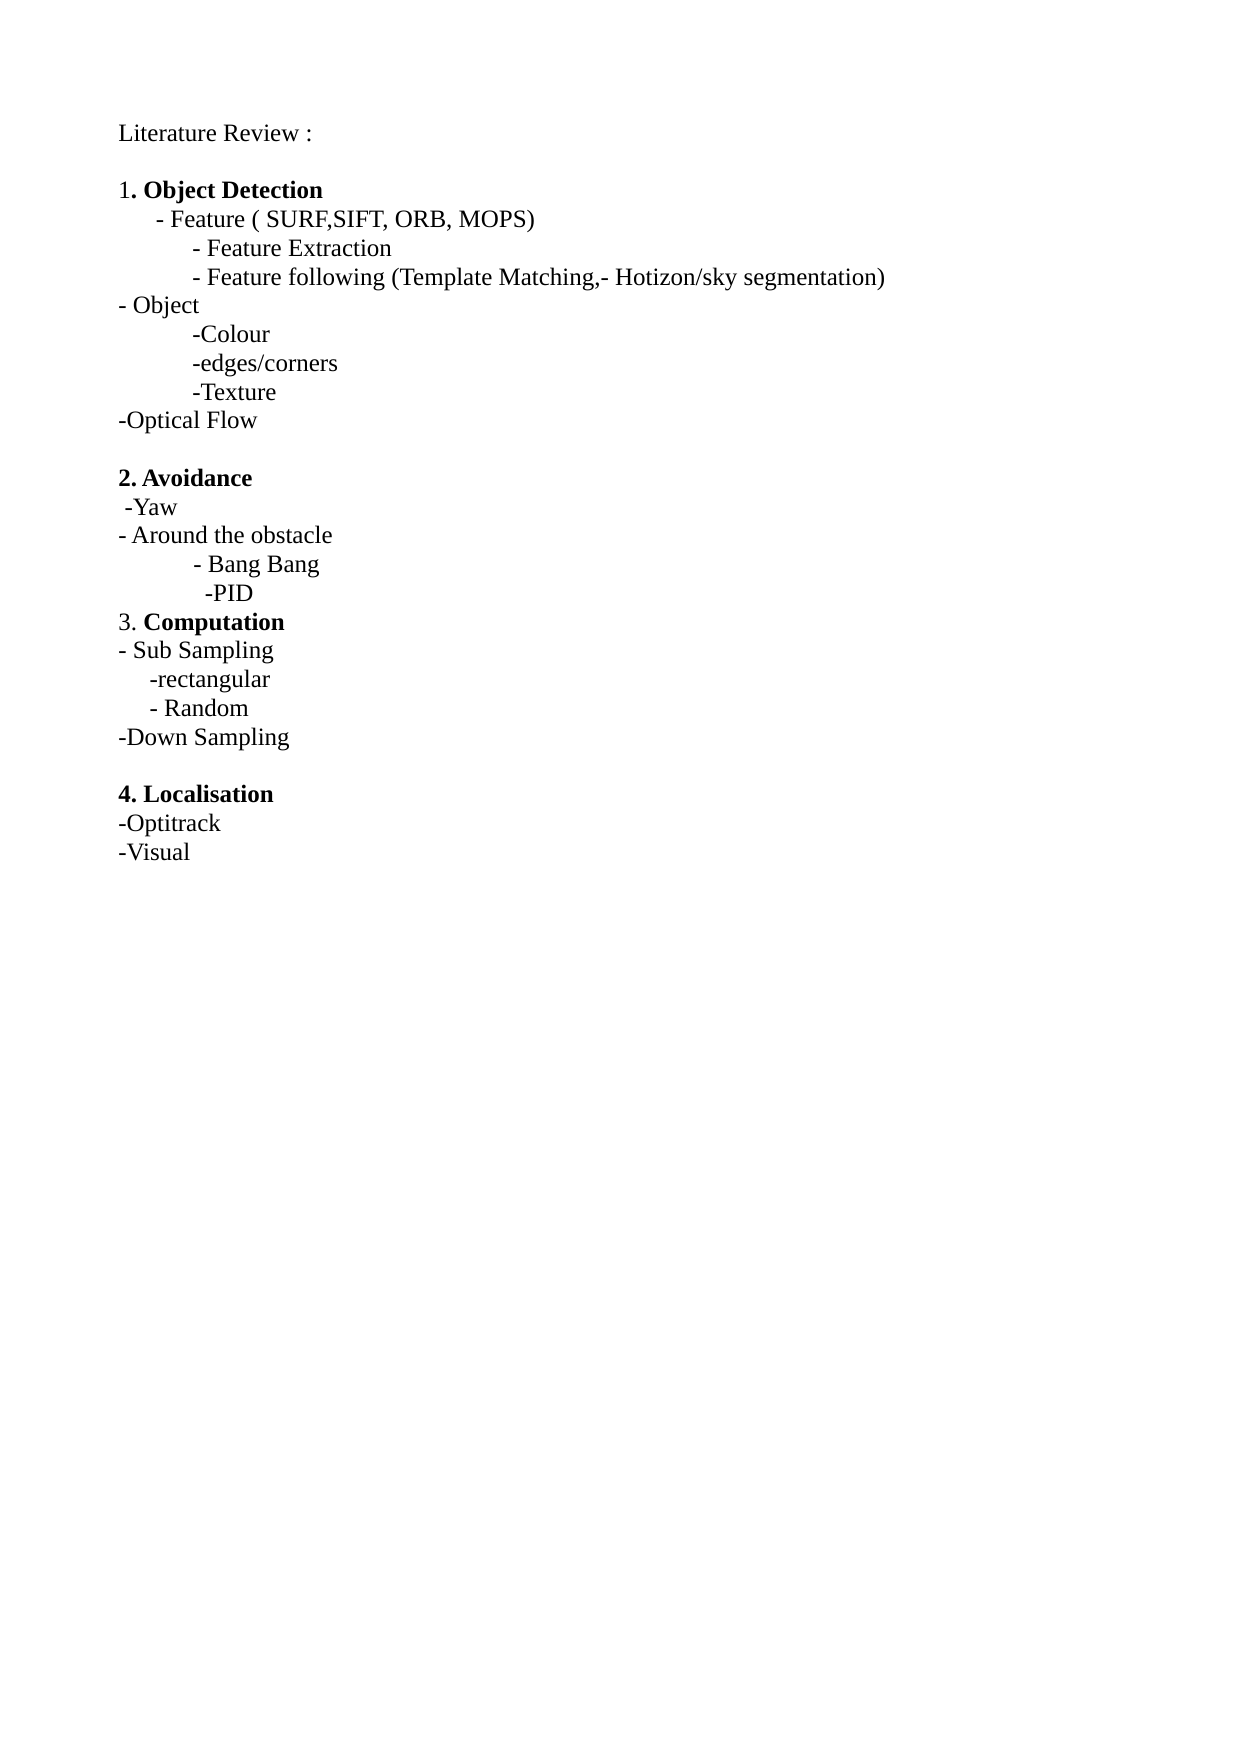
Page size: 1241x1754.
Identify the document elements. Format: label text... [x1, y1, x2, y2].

text 4. Localisation [118, 779, 1122, 808]
text - Around the obstacle [118, 521, 1122, 549]
text Literature Review : [118, 118, 1122, 147]
text -Visual [118, 837, 1122, 866]
text -Texture [118, 377, 1122, 406]
text - Bang Bang [118, 549, 1122, 578]
text 3. Computation [118, 607, 1122, 636]
text - Feature Extraction [118, 233, 1122, 262]
text - Random [118, 693, 1122, 722]
text -edges/corners [118, 348, 1122, 377]
text - Sub Sampling [118, 636, 1122, 664]
text 1. Object Detection [118, 176, 1122, 204]
text -PID [118, 578, 1122, 607]
text - Object [118, 291, 1122, 319]
text - Feature ( SURF,SIFT, ORB, MOPS) [118, 204, 1122, 233]
text -Optical Flow [118, 406, 1122, 434]
text -Yaw [118, 492, 1122, 521]
text -Optitrack [118, 808, 1122, 837]
text - Feature following (Template Matching,- Hotizon/sky segmentation) [118, 262, 1122, 291]
text -Colour [118, 319, 1122, 348]
text -Down Sampling [118, 722, 1122, 751]
text 2. Avoidance [118, 463, 1122, 492]
text -rectangular [118, 664, 1122, 693]
